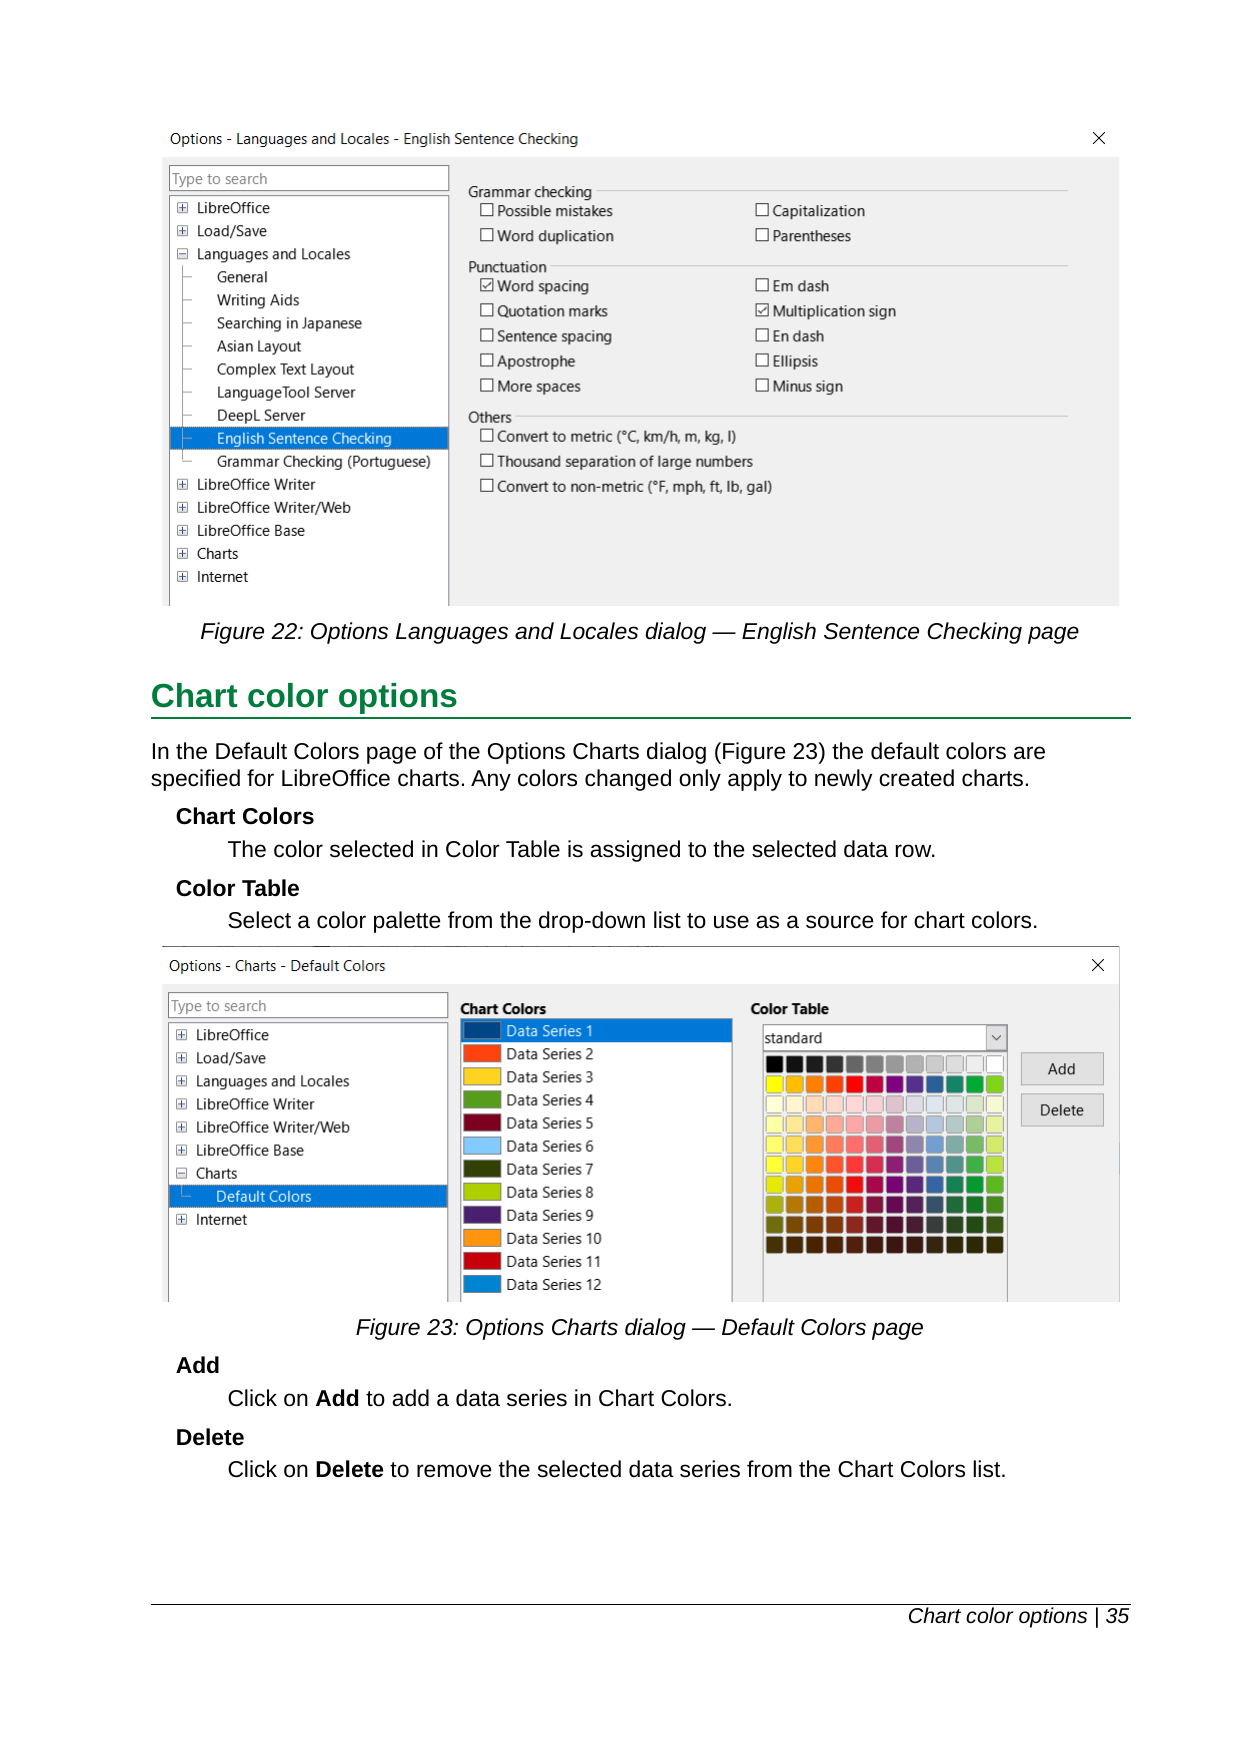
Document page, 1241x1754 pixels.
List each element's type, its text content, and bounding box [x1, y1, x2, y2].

text Figure 22: Options Languages and Locales dialog — English Sentence Checking page [162, 618, 1119, 644]
text Click on Delete to remove the selected data series from the Chart Colors list. [227, 1456, 1131, 1483]
text Add [176, 1352, 1131, 1379]
text Delete [176, 1424, 1131, 1450]
text Chart Colors [176, 803, 1131, 830]
picture [162, 121, 1120, 606]
text Color Table [176, 875, 1131, 901]
subtitle Chart color options [151, 676, 1131, 717]
text The color selected in Color Table is assigned to the selected data row. [227, 836, 1131, 862]
picture [162, 946, 1120, 1302]
text Select a color palette from the drop-down list to use as a source for chart colors. [227, 907, 1131, 934]
list In the Default Colors page of the Options Charts dialog (Figure 23) the default colors are specified for LibreOffice charts. Any colors changed only apply to newly created charts. [151, 738, 1131, 791]
text Click on Add to add a data series in Chart Colors. [227, 1385, 1131, 1411]
text Figure 23: Options Charts dialog — Default Colors page [162, 1313, 1119, 1340]
